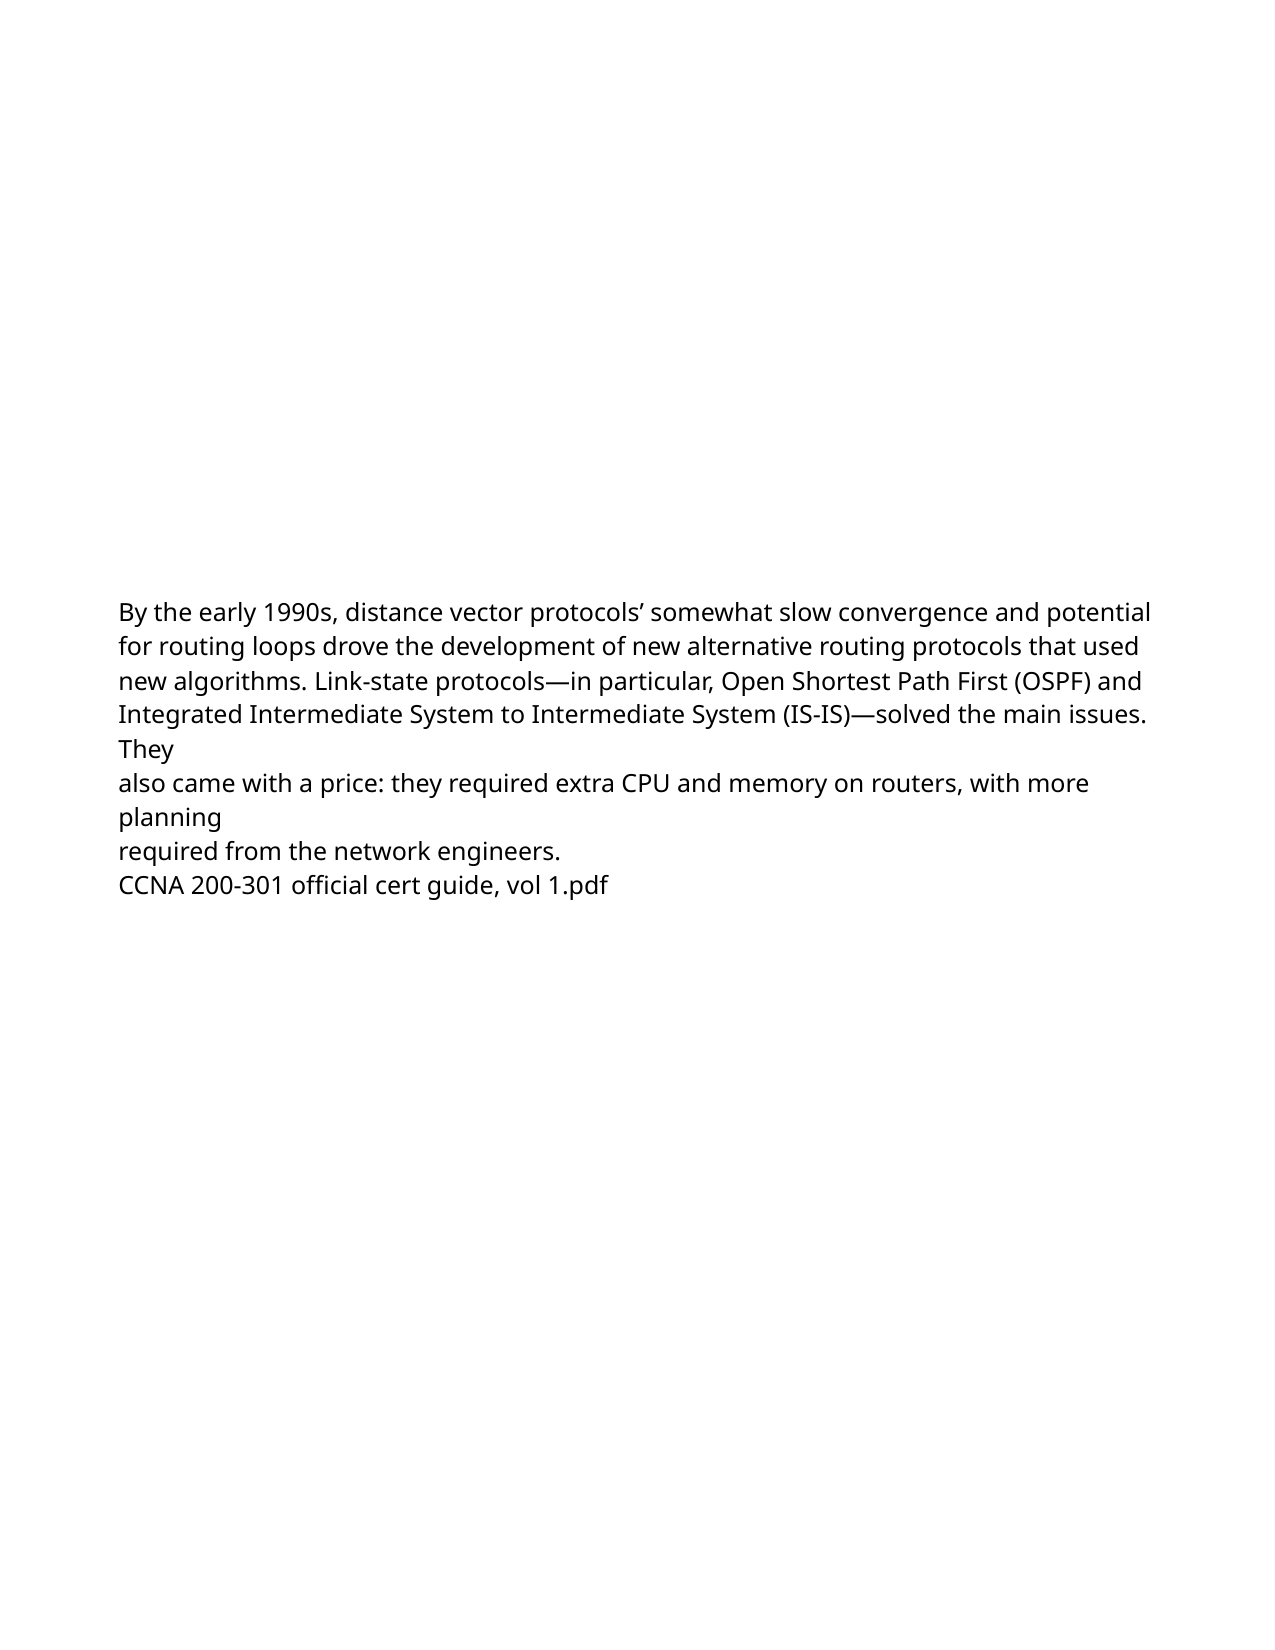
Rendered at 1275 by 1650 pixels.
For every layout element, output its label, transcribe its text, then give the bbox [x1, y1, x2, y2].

text for routing loops drove the development of new alternative routing protocols that used [118, 629, 1157, 663]
text new algorithms. Link-state protocols—in particular, Open Shortest Path First (OSPF) and [118, 663, 1157, 697]
text required from the network engineers. [118, 833, 1157, 867]
text By the early 1990s, distance vector protocols’ somewhat slow convergence and potential [118, 595, 1157, 629]
text Integrated Intermediate System to Intermediate System (IS-IS)—solved the main issues. They [118, 697, 1157, 765]
text CCNA 200-301 official cert guide, vol 1.pdf [118, 867, 1157, 902]
text also came with a price: they required extra CPU and memory on routers, with more planning [118, 765, 1157, 833]
